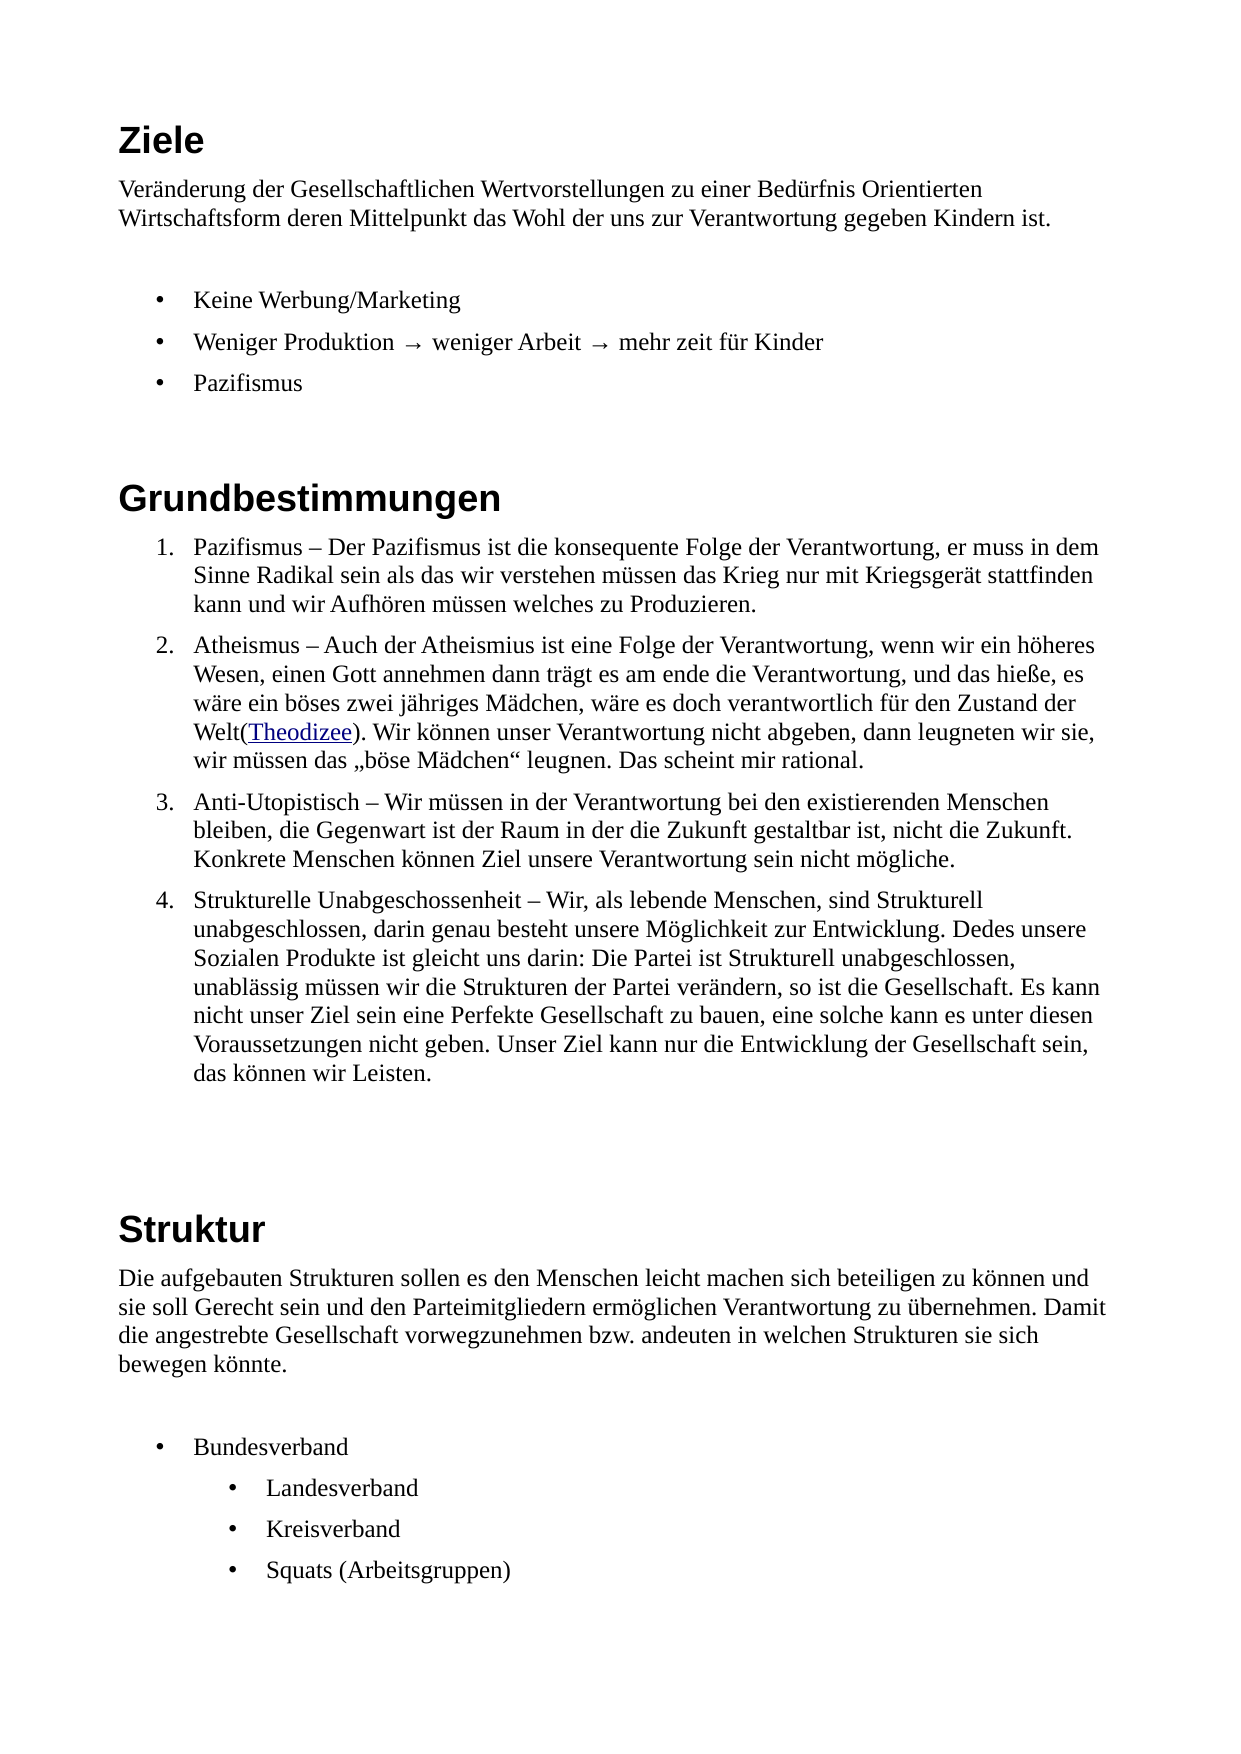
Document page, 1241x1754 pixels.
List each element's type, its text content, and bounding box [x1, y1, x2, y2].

list Keine Werbung/Marketing [156, 286, 1122, 314]
list Bundesverband [156, 1432, 1122, 1460]
text Die aufgebauten Strukturen sollen es den Menschen leicht machen sich beteiligen zu können und sie soll Gerecht sein und den Parteimitgliedern ermöglichen Verantwortung zu übernehmen. Damit die angestrebte Gesellschaft vorwegzunehmen bzw. andeuten in welchen Strukturen sie sich bewegen könnte. [118, 1263, 1122, 1378]
subtitle Struktur [118, 1207, 1122, 1250]
list Weniger Produktion → weniger Arbeit → mehr zeit für Kinder [156, 327, 1122, 356]
list Atheismus – Auch der Atheismius ist eine Folge der Verantwortung, wenn wir ein höheres Wesen, einen Gott annehmen dann trägt es am ende die Verantwortung, und das hieße, es wäre ein böses zwei jähriges Mädchen, wäre es doch verantwortlich für den Zustand der Welt(Theodizee). Wir können unser Verantwortung nicht abgeben, dann leugneten wir sie, wir müssen das „böse Mädchen“ leugnen. Das scheint mir rational. [156, 630, 1122, 774]
text Veränderung der Gesellschaftlichen Wertvorstellungen zu einer Bedürfnis Orientierten Wirtschaftsform deren Mittelpunkt das Wohl der uns zur Verantwortung gegeben Kindern ist. [118, 174, 1122, 232]
list Strukturelle Unabgeschossenheit – Wir, als lebende Menschen, sind Strukturell unabgeschlossen, darin genau besteht unsere Möglichkeit zur Entwicklung. Dedes unsere Sozialen Produkte ist gleicht uns darin: Die Partei ist Strukturell unabgeschlossen, unablässig müssen wir die Strukturen der Partei verändern, so ist die Gesellschaft. Es kann nicht unser Ziel sein eine Perfekte Gesellschaft zu bauen, eine solche kann es unter diesen Voraussetzungen nicht geben. Unser Ziel kann nur die Entwicklung der Gesellschaft sein, das können wir Leisten. [156, 885, 1122, 1087]
list Pazifismus – Der Pazifismus ist die konsequente Folge der Verantwortung, er muss in dem Sinne Radikal sein als das wir verstehen müssen das Krieg nur mit Kriegsgerät stattfinden kann und wir Aufhören müssen welches zu Produzieren. [156, 532, 1122, 618]
list Landesverband [228, 1473, 1122, 1502]
list Anti-Utopistisch – Wir müssen in der Verantwortung bei den existierenden Menschen bleiben, die Gegenwart ist der Raum in der die Zukunft gestaltbar ist, nicht die Zukunft. Konkrete Menschen können Ziel unsere Verantwortung sein nicht mögliche. [156, 787, 1122, 873]
list Squats (Arbeitsgruppen) [228, 1555, 1122, 1584]
subtitle Grundbestimmungen [118, 476, 1122, 519]
subtitle Ziele [118, 118, 1122, 162]
list Kreisverband [228, 1514, 1122, 1543]
list Pazifismus [156, 368, 1122, 397]
